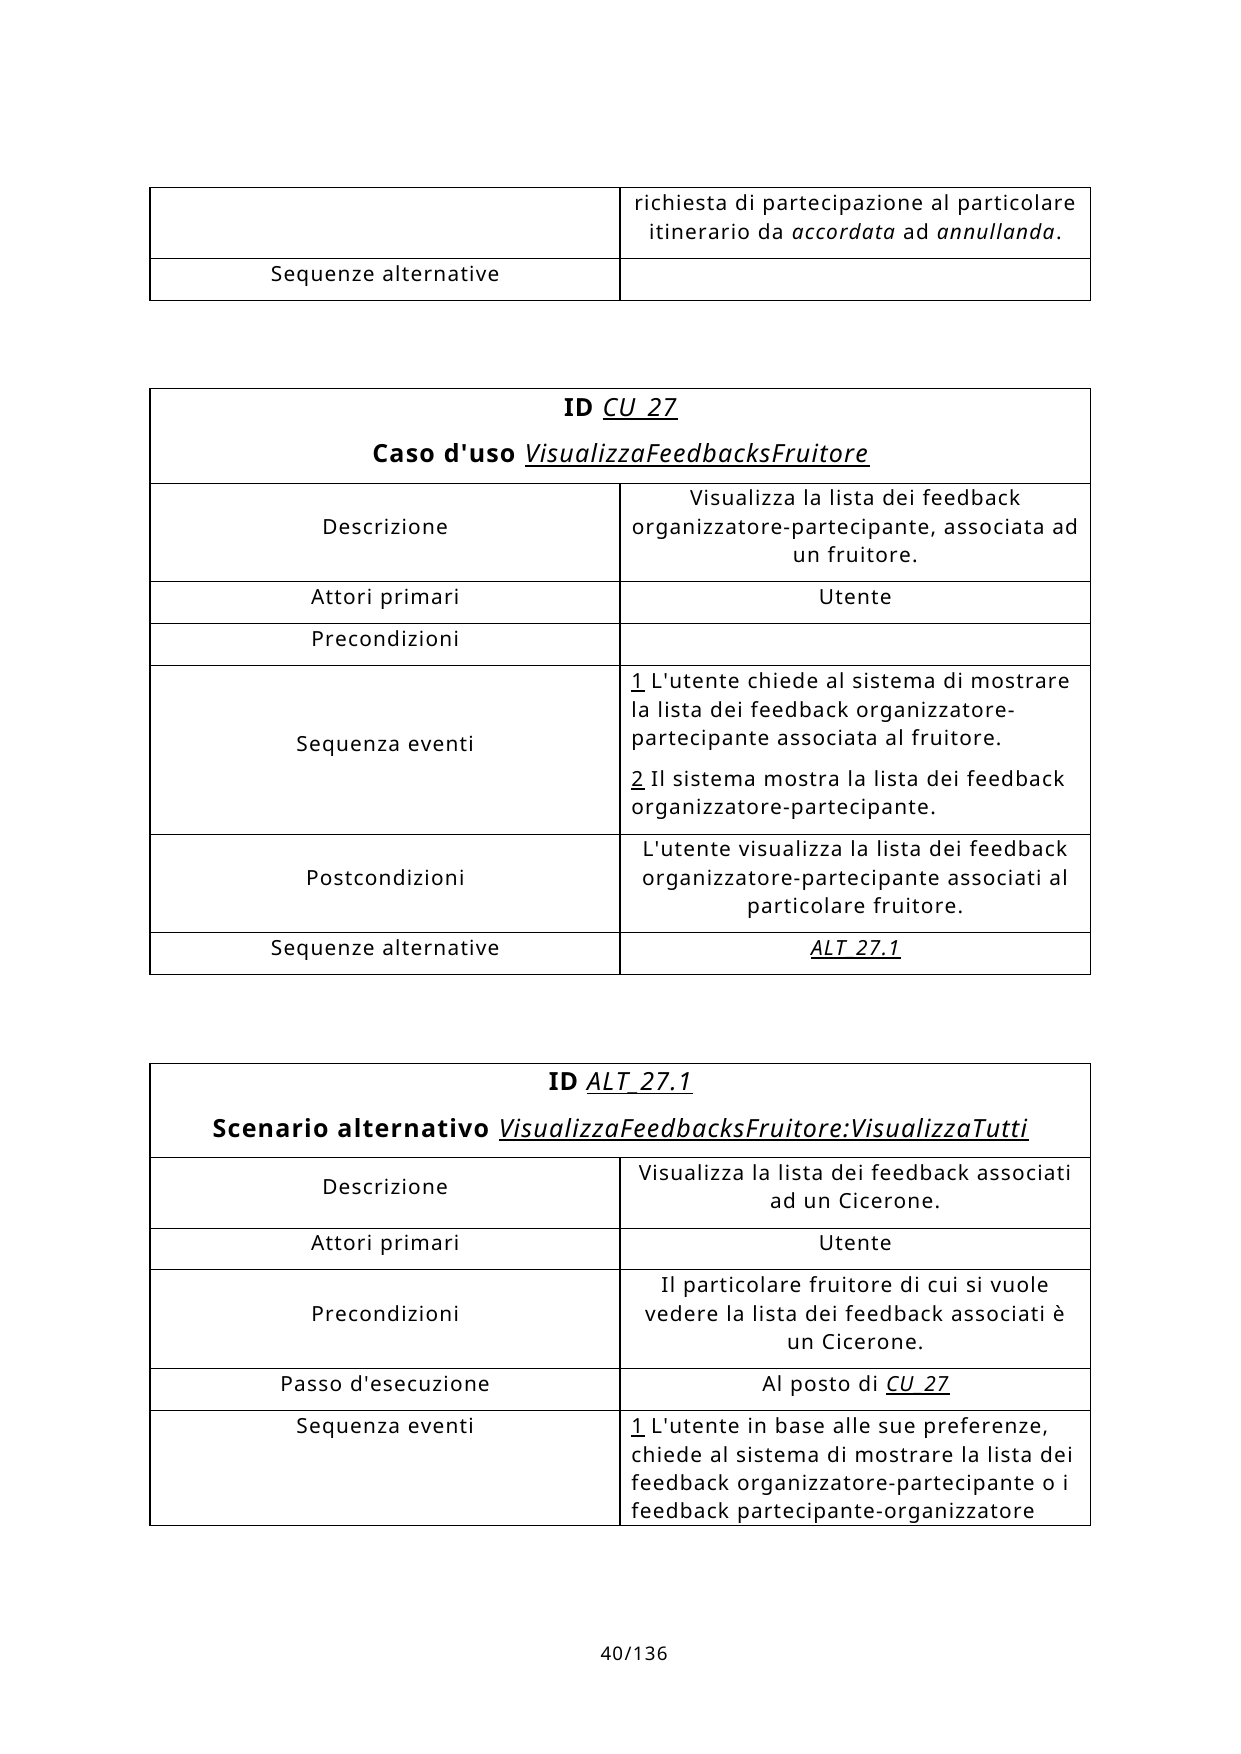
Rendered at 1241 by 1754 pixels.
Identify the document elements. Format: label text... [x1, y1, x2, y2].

table_cell Sequenze alternative [151, 259, 619, 300]
table_header ID CU_27 Caso d'uso VisualizzaFeedbacksFruitore [151, 389, 1090, 482]
table_cell Descrizione [151, 484, 619, 581]
table_cell Visualizza la lista dei feedback associati ad un Cicerone. [621, 1158, 1090, 1227]
table_cell Visualizza la lista dei feedback organizzatore-partecipante, associata ad un fruitore. [621, 484, 1090, 581]
table_cell Attori primari [151, 1229, 619, 1269]
table_cell [151, 188, 619, 258]
table_cell ALT_27.1 [621, 933, 1090, 974]
table_cell Descrizione [151, 1158, 619, 1227]
table_cell Il particolare fruitore di cui si vuole vedere la lista dei feedback associati è un Cicerone. [621, 1270, 1090, 1368]
table_header ID ALT_27.1 Scenario alternativo VisualizzaFeedbacksFruitore:VisualizzaTutti [151, 1064, 1090, 1157]
table_cell Passo d'esecuzione [151, 1369, 619, 1410]
table_cell [621, 259, 1090, 300]
table_cell Al posto di CU_27 [621, 1369, 1090, 1410]
table_cell Sequenze alternative [151, 933, 619, 974]
table_cell Sequenza eventi [151, 666, 619, 833]
table_cell 1 L'utente chiede al sistema di mostrare la lista dei feedback organizzatore-partecipante associata al fruitore. 2 Il sistema mostra la lista dei feedback organizzatore-partecipante. [621, 666, 1090, 833]
table_cell Postcondizioni [151, 835, 619, 932]
table_cell Utente [621, 582, 1090, 623]
table_cell richiesta di partecipazione al particolare itinerario da accordata ad annullanda. [621, 188, 1090, 258]
table_cell Sequenza eventi [151, 1411, 619, 1525]
table_cell [621, 624, 1090, 665]
table_cell Precondizioni [151, 1270, 619, 1368]
table_cell Attori primari [151, 582, 619, 623]
table_cell Utente [621, 1229, 1090, 1269]
table_cell Precondizioni [151, 624, 619, 665]
table_cell L'utente visualizza la lista dei feedback organizzatore-partecipante associati al particolare fruitore. [621, 835, 1090, 932]
table_cell 1 L'utente in base alle sue preferenze, chiede al sistema di mostrare la lista dei feedback organizzatore-partecipante o i feedback partecipante-organizzatore [621, 1411, 1090, 1525]
